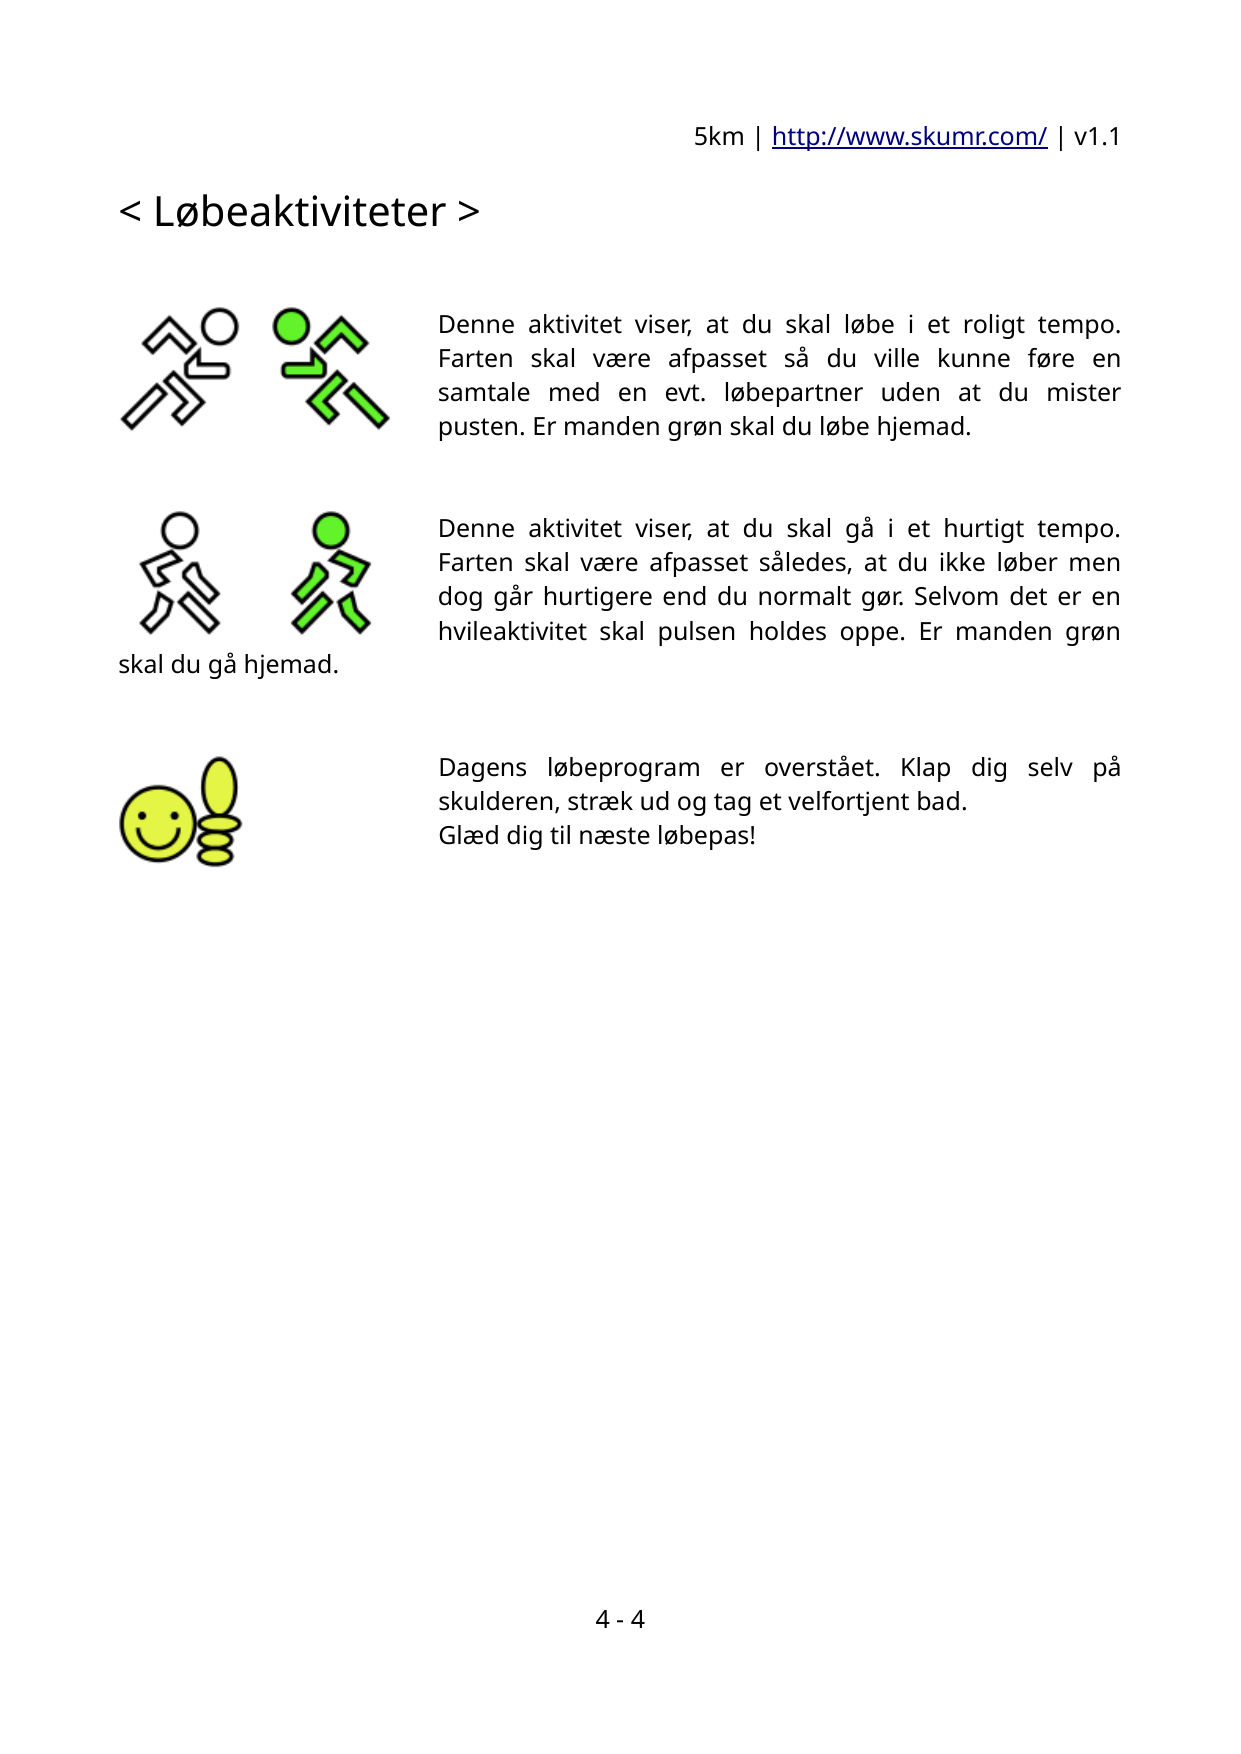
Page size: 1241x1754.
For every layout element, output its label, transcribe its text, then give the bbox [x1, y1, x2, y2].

text < Løbeaktiviteter > [118, 182, 1122, 238]
text Dagens løbeprogram er overstået. Klap dig selv på skulderen, stræk ud og tag et velfortjent bad. [244, 749, 1122, 817]
picture [118, 306, 244, 432]
picture [268, 511, 393, 636]
picture [118, 511, 244, 636]
picture [118, 749, 244, 875]
text Denne aktivitet viser, at du skal gå i et hurtigt tempo. Farten skal være afpasset således, at du ikke løber men dog går hurtigere end du normalt gør. Selvom det er en hvileaktivitet skal pulsen holdes oppe. Er manden grøn skal du gå hjemad. [118, 511, 1122, 681]
text Denne aktivitet viser, at du skal løbe i et roligt tempo. Farten skal være afpasset så du ville kunne føre en samtale med en evt. løbepartner uden at du mister pusten. Er manden grøn skal du løbe hjemad. [118, 307, 1122, 443]
picture [268, 306, 393, 431]
text Glæd dig til næste løbepas! [244, 817, 1122, 852]
